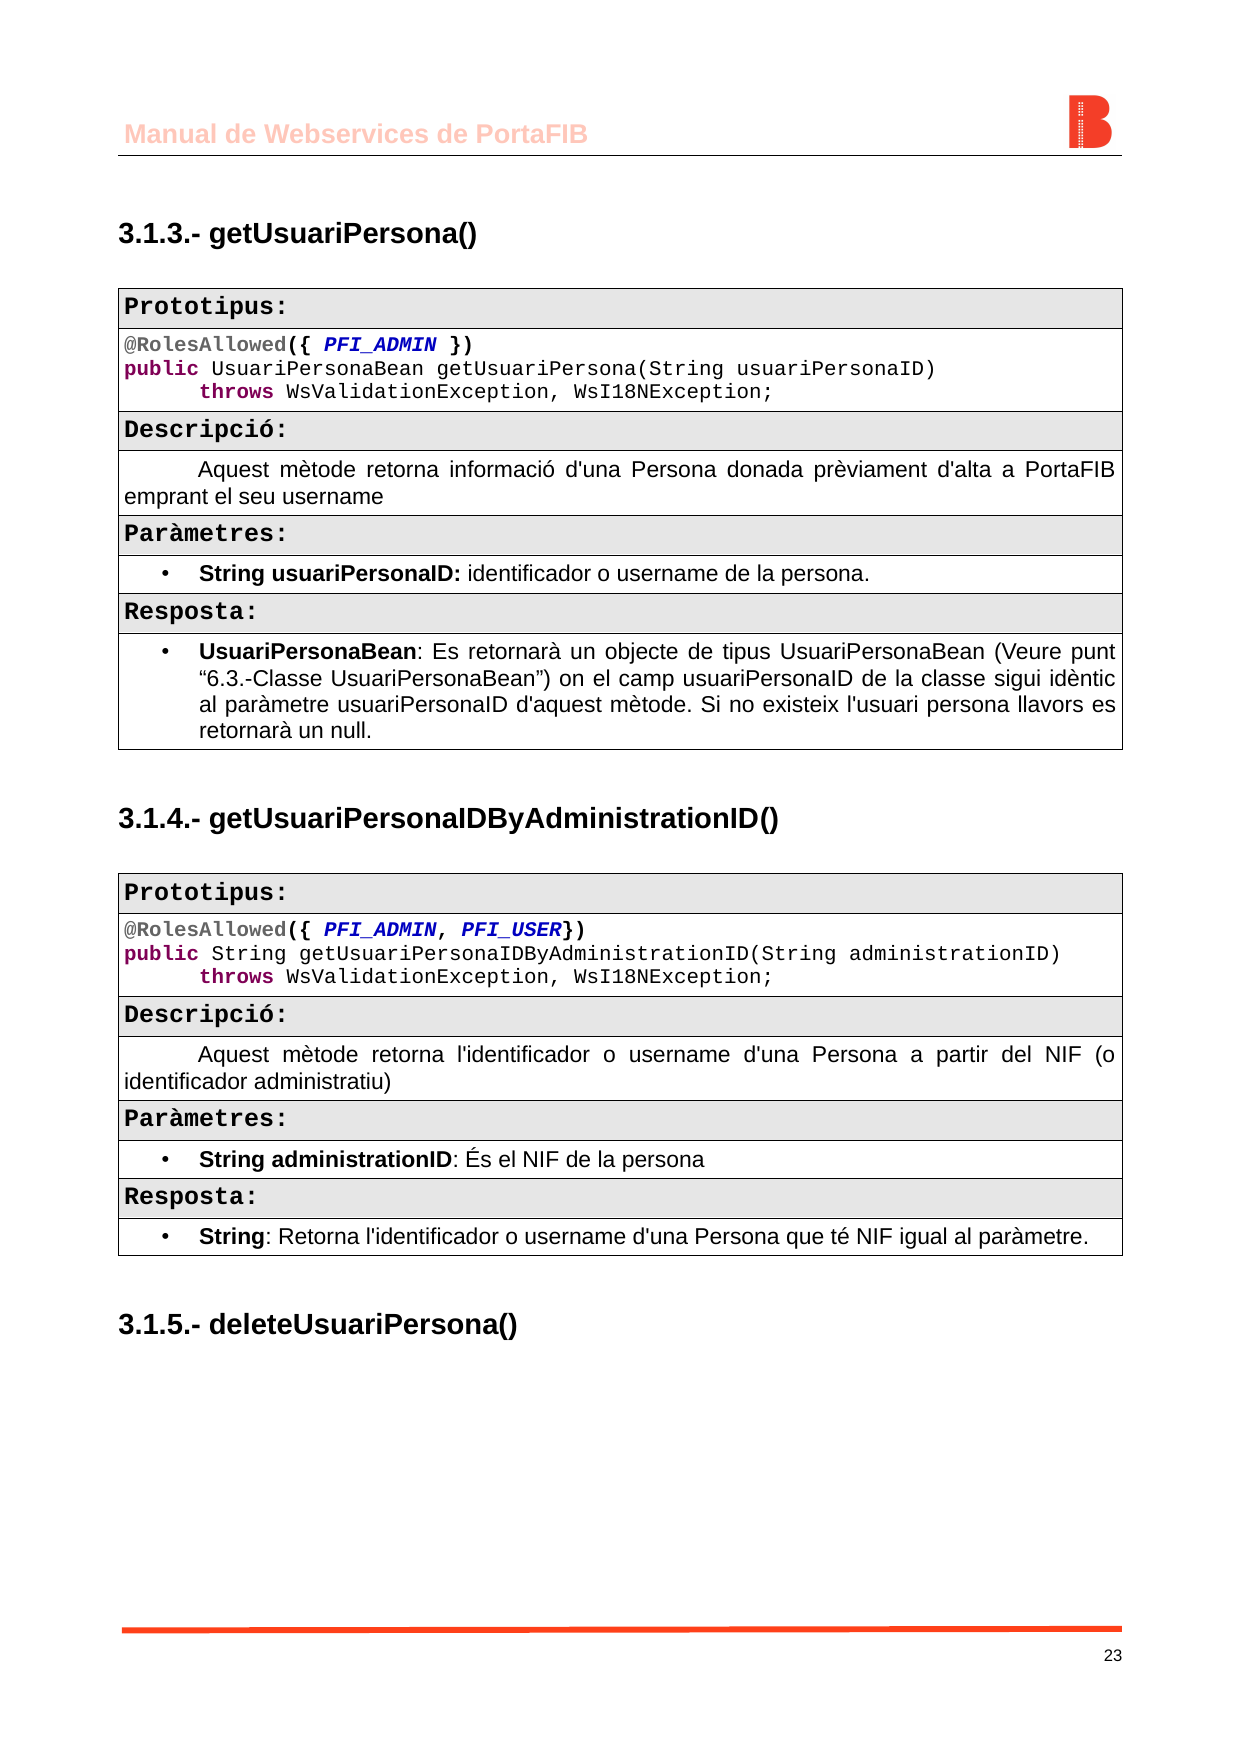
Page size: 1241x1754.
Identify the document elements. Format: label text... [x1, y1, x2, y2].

table_cell Paràmetres: [119, 516, 1122, 554]
table_cell Aquest mètode retorna l'identificador o username d'una Persona a partir del NIF (o identificador administratiu) [119, 1037, 1122, 1100]
table_cell Resposta: [119, 1179, 1122, 1217]
table_cell Paràmetres: [119, 1101, 1122, 1140]
picture [1063, 94, 1117, 150]
subtitle getUsuariPersona() [118, 216, 1122, 249]
table_cell Descripció: [119, 997, 1122, 1036]
table_cell Descripció: [119, 412, 1122, 450]
table_header Prototipus: [119, 874, 1122, 913]
table_cell @RolesAllowed({ PFI_ADMIN, PFI_USER}) public String getUsuariPersonaIDByAdministrationID(String administrationID) throws WsValidationException, WsI18NException; [119, 914, 1122, 996]
subtitle getUsuariPersonaIDByAdministrationID() [118, 801, 1122, 834]
table_cell Resposta: [119, 594, 1122, 632]
table_cell String: Retorna l'identificador o username d'una Persona que té NIF igual al paràmetre. [119, 1219, 1122, 1255]
table_cell String administrationID: És el NIF de la persona [119, 1141, 1122, 1178]
table_cell UsuariPersonaBean: Es retornarà un objecte de tipus UsuariPersonaBean (Veure punt “6.3.-Classe UsuariPersonaBean”) on el camp usuariPersonaID de la classe sigui idèntic al paràmetre usuariPersonaID d'aquest mètode. Si no existeix l'usuari persona llavors es retornarà un null. [119, 634, 1122, 749]
table_cell Aquest mètode retorna informació d'una Persona donada prèviament d'alta a PortaFIB emprant el seu username [119, 451, 1122, 515]
subtitle deleteUsuariPersona() [118, 1307, 1122, 1340]
table_cell String usuariPersonaID: identificador o username de la persona. [119, 556, 1122, 592]
table_cell @RolesAllowed({ PFI_ADMIN }) public UsuariPersonaBean getUsuariPersona(String usuariPersonaID) throws WsValidationException, WsI18NException; [119, 329, 1122, 411]
table_header Prototipus: [119, 289, 1122, 328]
